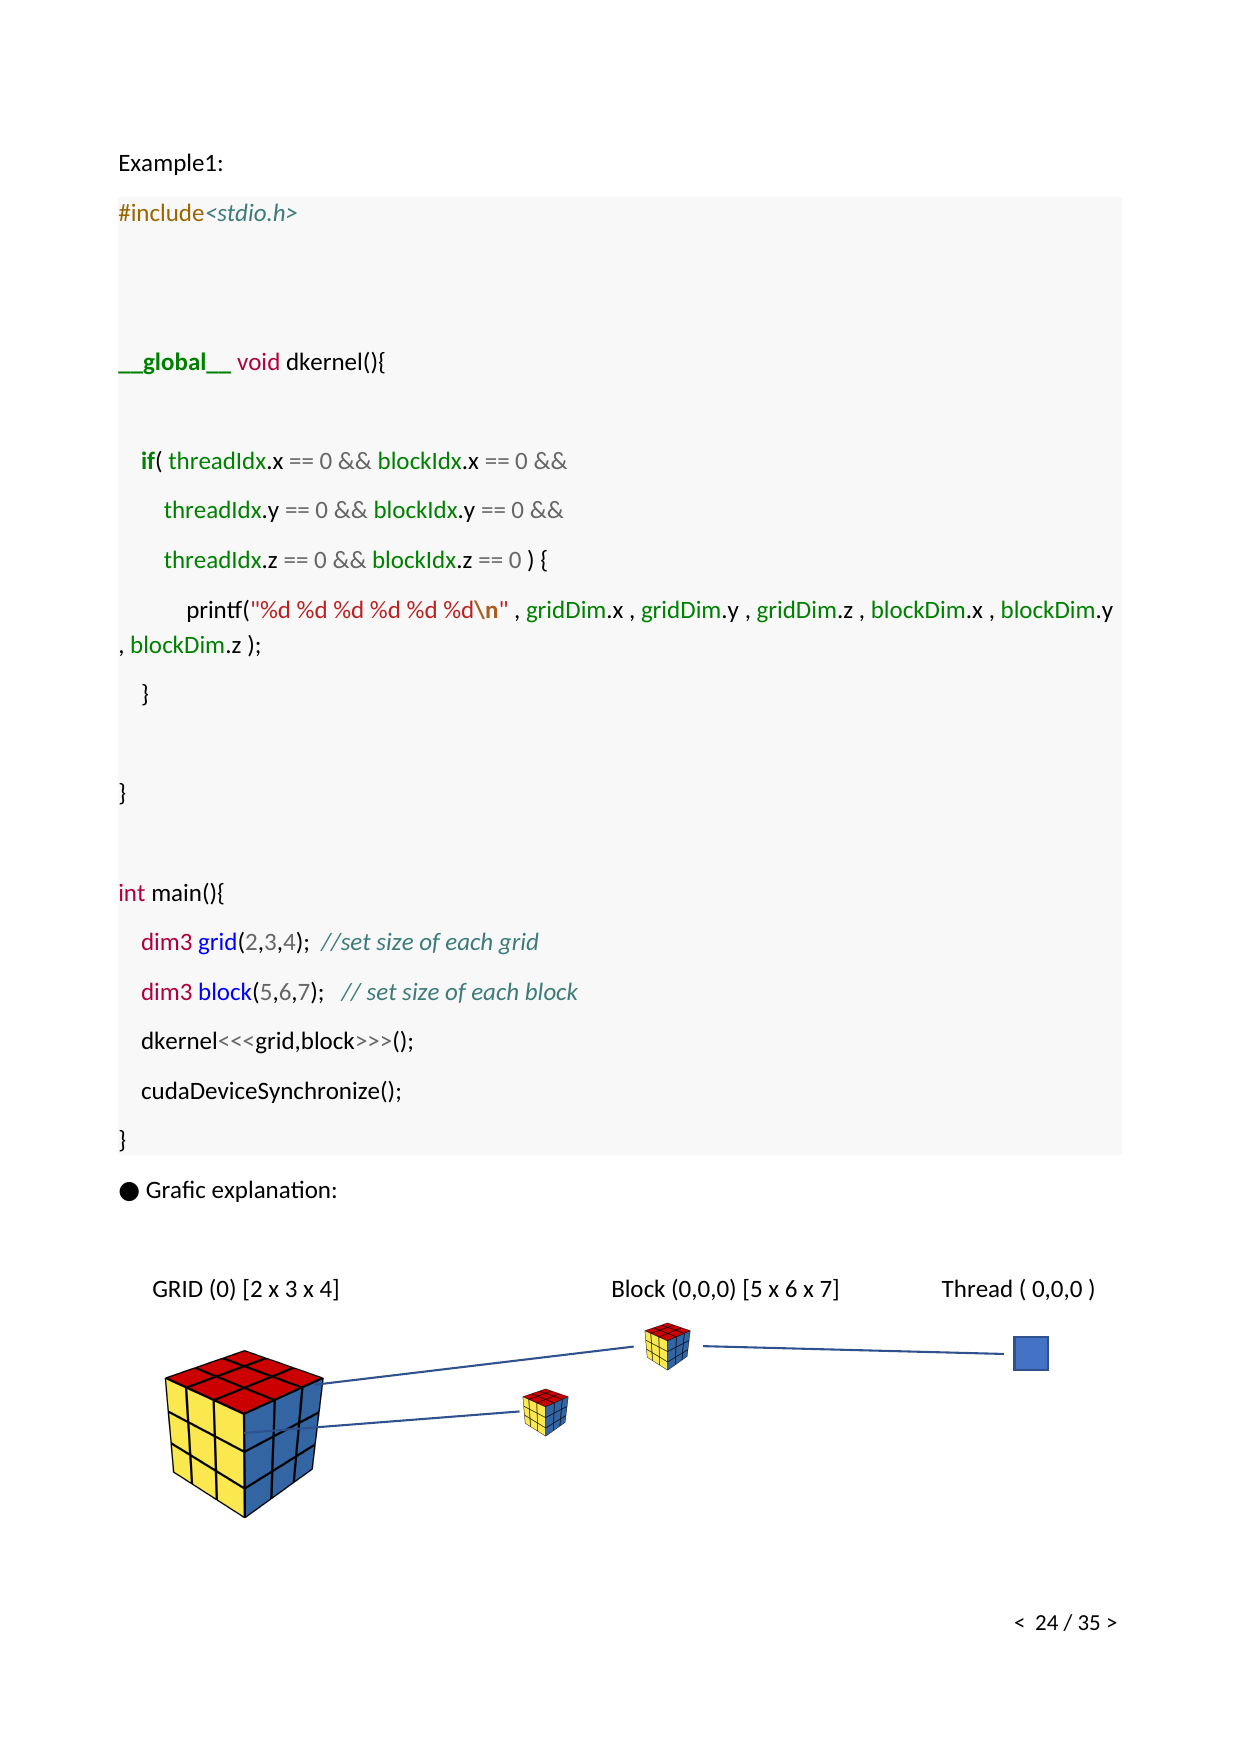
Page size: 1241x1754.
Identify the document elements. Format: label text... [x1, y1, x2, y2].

text int main(){ [118, 877, 1122, 907]
text __global__ void dkernel(){ [118, 346, 1122, 376]
text printf("%d %d %d %d %d %d\n" , gridDim.x , gridDim.y , gridDim.z , blockDim.x , blockDim.y , blockDim.z ); [118, 594, 1122, 659]
picture [159, 1345, 329, 1524]
text } [118, 778, 1122, 808]
text dim3 grid(2,3,4); //set size of each grid [118, 926, 1122, 957]
text ● Grafic explanation: [118, 1174, 1122, 1205]
text GRID (0) [2 x 3 x 4] Block (0,0,0) [5 x 6 x 7] Thread ( 0,0,0 ) [118, 1273, 1122, 1304]
text dim3 block(5,6,7); // set size of each block [118, 976, 1122, 1006]
text dkernel<<<grid,block>>>(); [118, 1026, 1122, 1056]
picture [522, 1387, 570, 1438]
picture [643, 1321, 692, 1372]
text } [118, 1125, 1122, 1155]
text #include<stdio.h> [118, 197, 1122, 228]
text Example1: [118, 148, 1122, 178]
text cudaDeviceSynchronize(); [118, 1075, 1122, 1106]
text } [118, 678, 1122, 709]
text if( threadIdx.x == 0 && blockIdx.x == 0 && [118, 445, 1122, 476]
text threadIdx.y == 0 && blockIdx.y == 0 && [118, 495, 1122, 525]
text threadIdx.z == 0 && blockIdx.z == 0 ) { [118, 544, 1122, 575]
